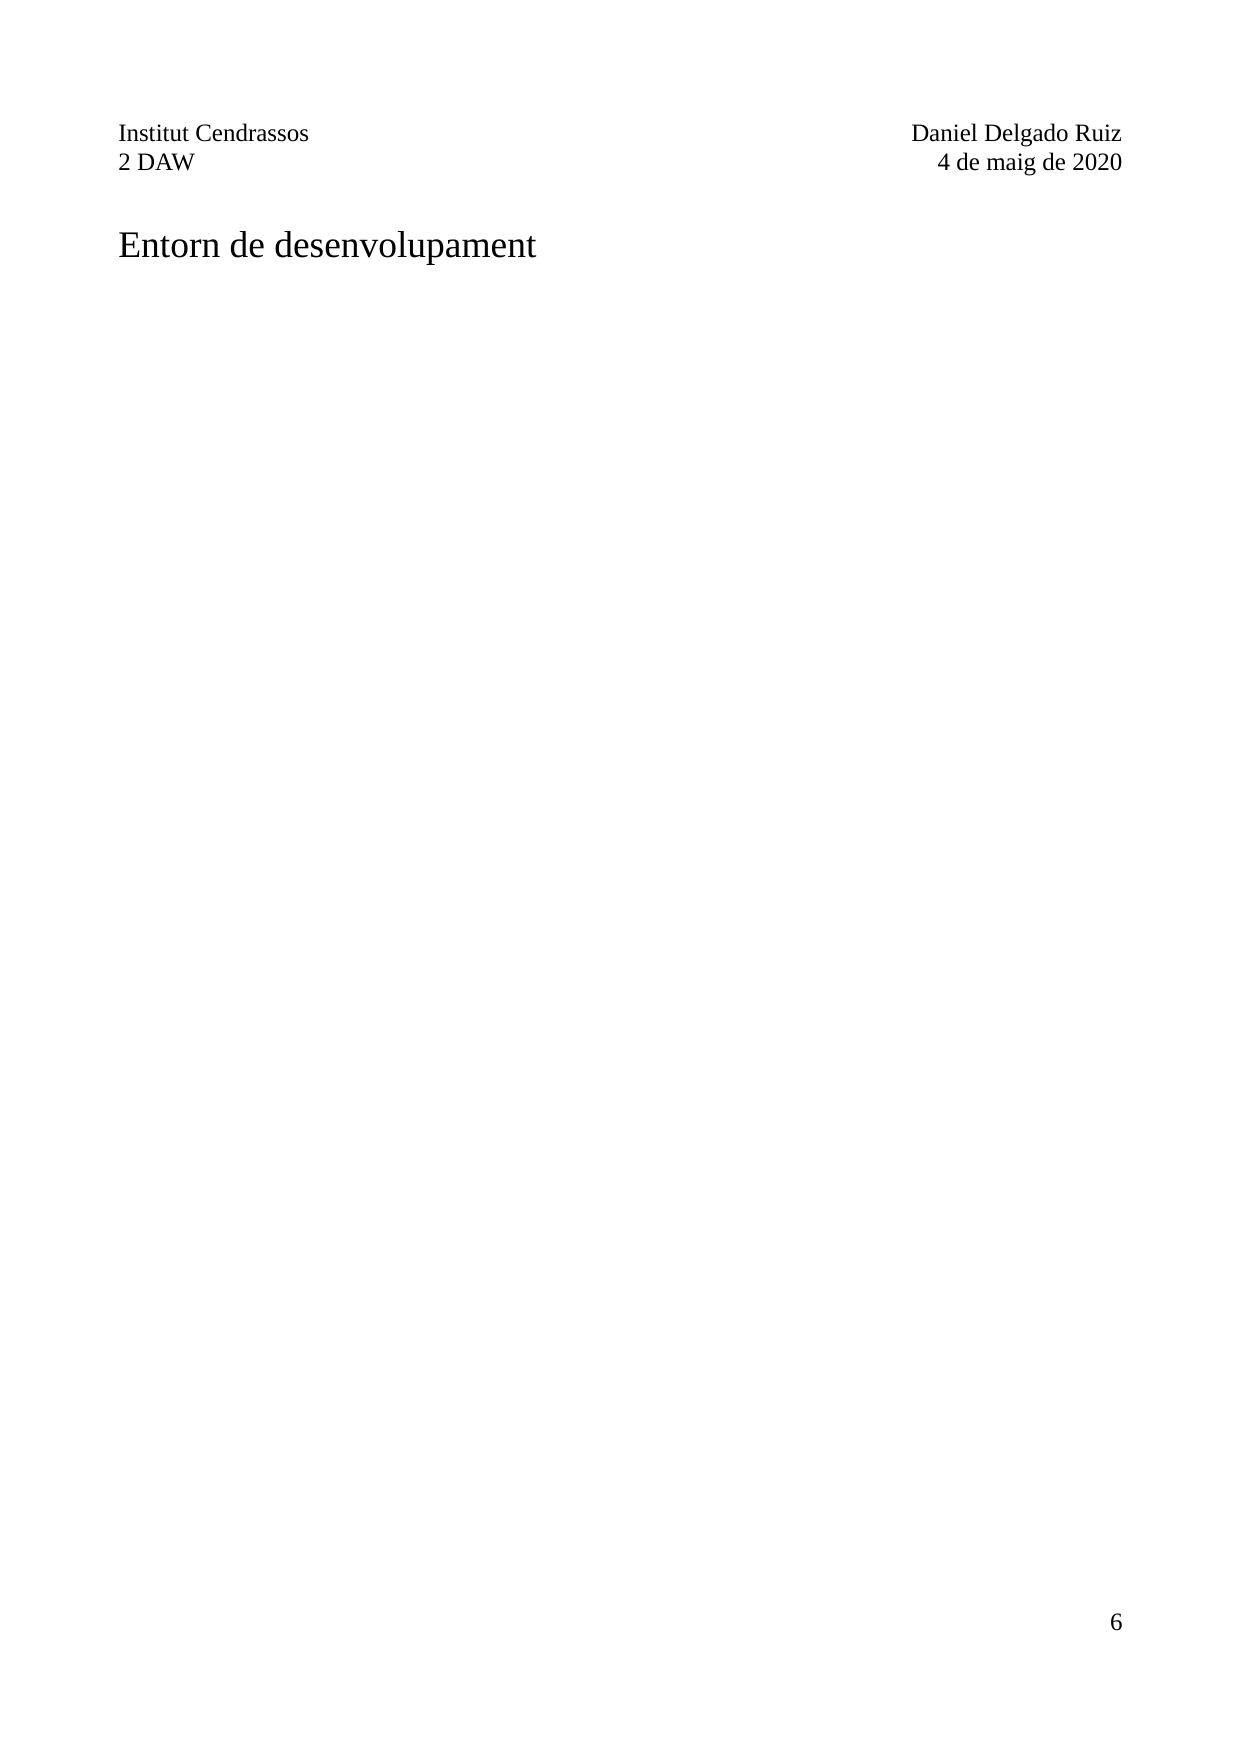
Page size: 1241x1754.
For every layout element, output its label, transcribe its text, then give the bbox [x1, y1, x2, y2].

subtitle Entorn de desenvolupament [118, 223, 1122, 266]
